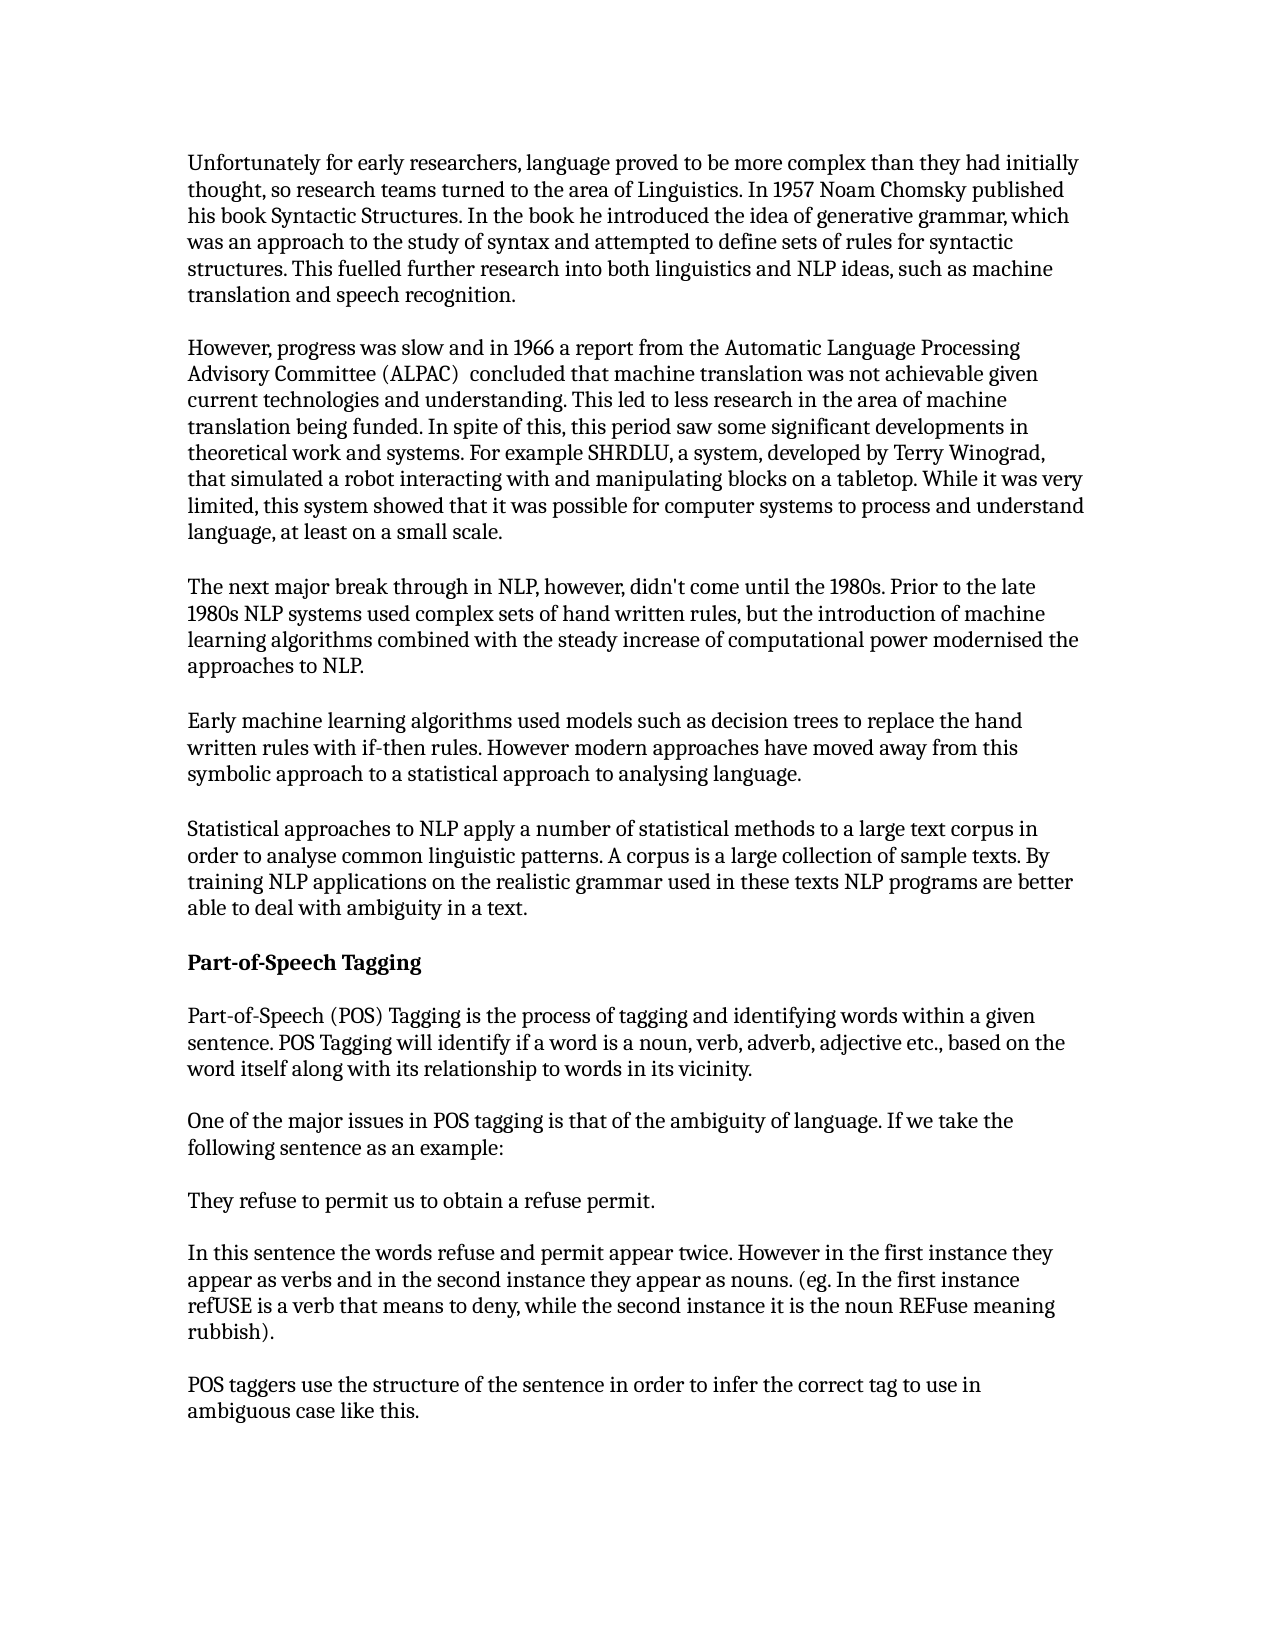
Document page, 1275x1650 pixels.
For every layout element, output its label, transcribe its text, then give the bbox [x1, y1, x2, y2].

text One of the major issues in POS tagging is that of the ambiguity of language. If we take the following sentence as an example: [187, 1108, 1087, 1161]
text Early machine learning algorithms used models such as decision trees to replace the hand written rules with if-then rules. However modern approaches have moved away from this symbolic approach to a statistical approach to analysing language. [187, 708, 1087, 787]
text Statistical approaches to NLP apply a number of statistical methods to a large text corpus in order to analyse common linguistic patterns. A corpus is a large collection of sample texts. By training NLP applications on the realistic grammar used in these texts NLP programs are better able to deal with ambiguity in a text. [187, 816, 1087, 921]
text Unfortunately for early researchers, language proved to be more complex than they had initially thought, so research teams turned to the area of Linguistics. In 1957 Noam Chomsky published his book Syntactic Structures. In the book he introduced the idea of generative grammar, which was an approach to the study of syntax and attempted to define sets of rules for syntactic structures. This fuelled further research into both linguistics and NLP ideas, such as machine translation and speech recognition. [187, 150, 1087, 308]
text They refuse to permit us to obtain a refuse permit. [187, 1187, 1087, 1214]
text In this sentence the words refuse and permit appear twice. However in the first instance they appear as verbs and in the second instance they appear as nouns. (eg. In the first instance refUSE is a verb that means to deny, while the second instance it is the noun REFuse meaning rubbish). [187, 1240, 1087, 1346]
text The next major break through in NLP, however, didn't come until the 1980s. Prior to the late 1980s NLP systems used complex sets of hand written rules, but the introduction of machine learning algorithms combined with the steady increase of computational power modernised the approaches to NLP. [187, 574, 1087, 679]
text Part-of-Speech Tagging [187, 950, 1087, 977]
text POS taggers use the structure of the sentence in order to infer the correct tag to use in ambiguous case like this. [187, 1372, 1087, 1424]
text Part-of-Speech (POS) Tagging is the process of tagging and identifying words within a given sentence. POS Tagging will identify if a word is a noun, verb, adverb, adjective etc., based on the word itself along with its relationship to words in its vicinity. [187, 1003, 1087, 1082]
text However, progress was slow and in 1966 a report from the Automatic Language Processing Advisory Committee (ALPAC) concluded that machine translation was not achievable given current technologies and understanding. This led to less research in the area of machine translation being funded. In spite of this, this period saw some significant developments in theoretical work and systems. For example SHRDLU, a system, developed by Terry Winograd, that simulated a robot interacting with and manipulating blocks on a tabletop. While it was very limited, this system showed that it was possible for computer systems to process and understand language, at least on a small scale. [187, 334, 1087, 545]
